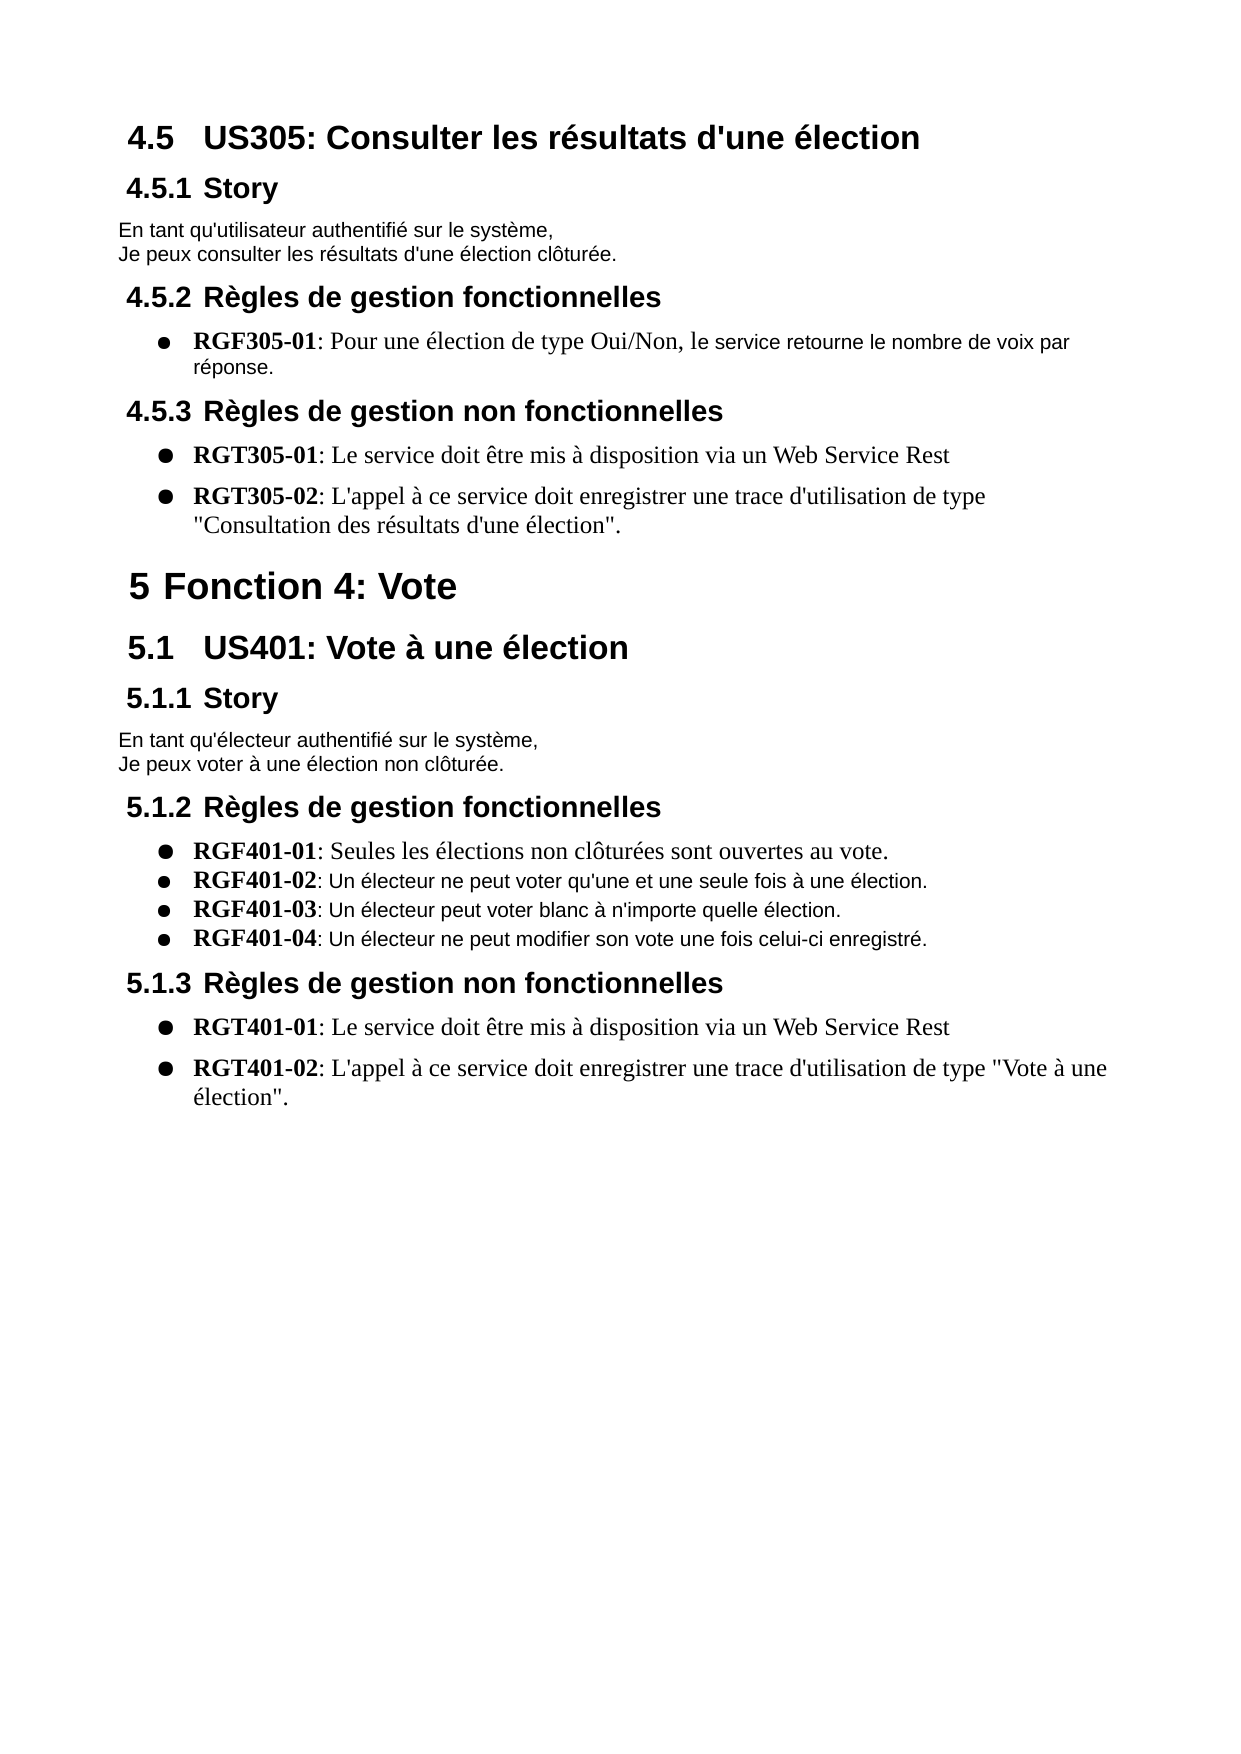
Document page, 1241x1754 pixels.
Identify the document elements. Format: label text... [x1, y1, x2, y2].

list RGF401-04: Un électeur ne peut modifier son vote une fois celui-ci enregistré. [156, 923, 1122, 951]
list RGT305-02: L'appel à ce service doit enregistrer une trace d'utilisation de type "Consultation des résultats d'une élection". [156, 481, 1122, 539]
text Je peux voter à une élection non clôturée. [118, 752, 1122, 776]
list RGT401-02: L'appel à ce service doit enregistrer une trace d'utilisation de type "Vote à une élection". [156, 1053, 1122, 1111]
subtitle Règles de gestion fonctionnelles [118, 280, 1122, 314]
list RGT401-01: Le service doit être mis à disposition via un Web Service Rest [156, 1012, 1122, 1041]
list RGF401-02: Un électeur ne peut voter qu'une et une seule fois à une élection. [156, 865, 1122, 894]
text Je peux consulter les résultats d'une élection clôturée. [118, 242, 1122, 266]
text En tant qu'électeur authentifié sur le système, [118, 728, 1122, 752]
list RGF401-03: Un électeur peut voter blanc à n'importe quelle élection. [156, 894, 1122, 923]
text En tant qu'utilisateur authentifié sur le système, [118, 218, 1122, 242]
subtitle US305: Consulter les résultats d'une élection [118, 118, 1122, 157]
subtitle Règles de gestion non fonctionnelles [118, 966, 1122, 1000]
subtitle US401: Vote à une élection [118, 628, 1122, 667]
list RGT305-01: Le service doit être mis à disposition via un Web Service Rest [156, 440, 1122, 469]
subtitle Fonction 4: Vote [118, 564, 1122, 607]
list RGF305-01: Pour une élection de type Oui/Non, le service retourne le nombre de voix par réponse. [156, 326, 1122, 379]
subtitle Règles de gestion non fonctionnelles [118, 394, 1122, 427]
subtitle Story [118, 681, 1122, 715]
subtitle Story [118, 171, 1122, 205]
list RGF401-01: Seules les élections non clôturées sont ouvertes au vote. [156, 836, 1122, 865]
subtitle Règles de gestion fonctionnelles [118, 790, 1122, 824]
